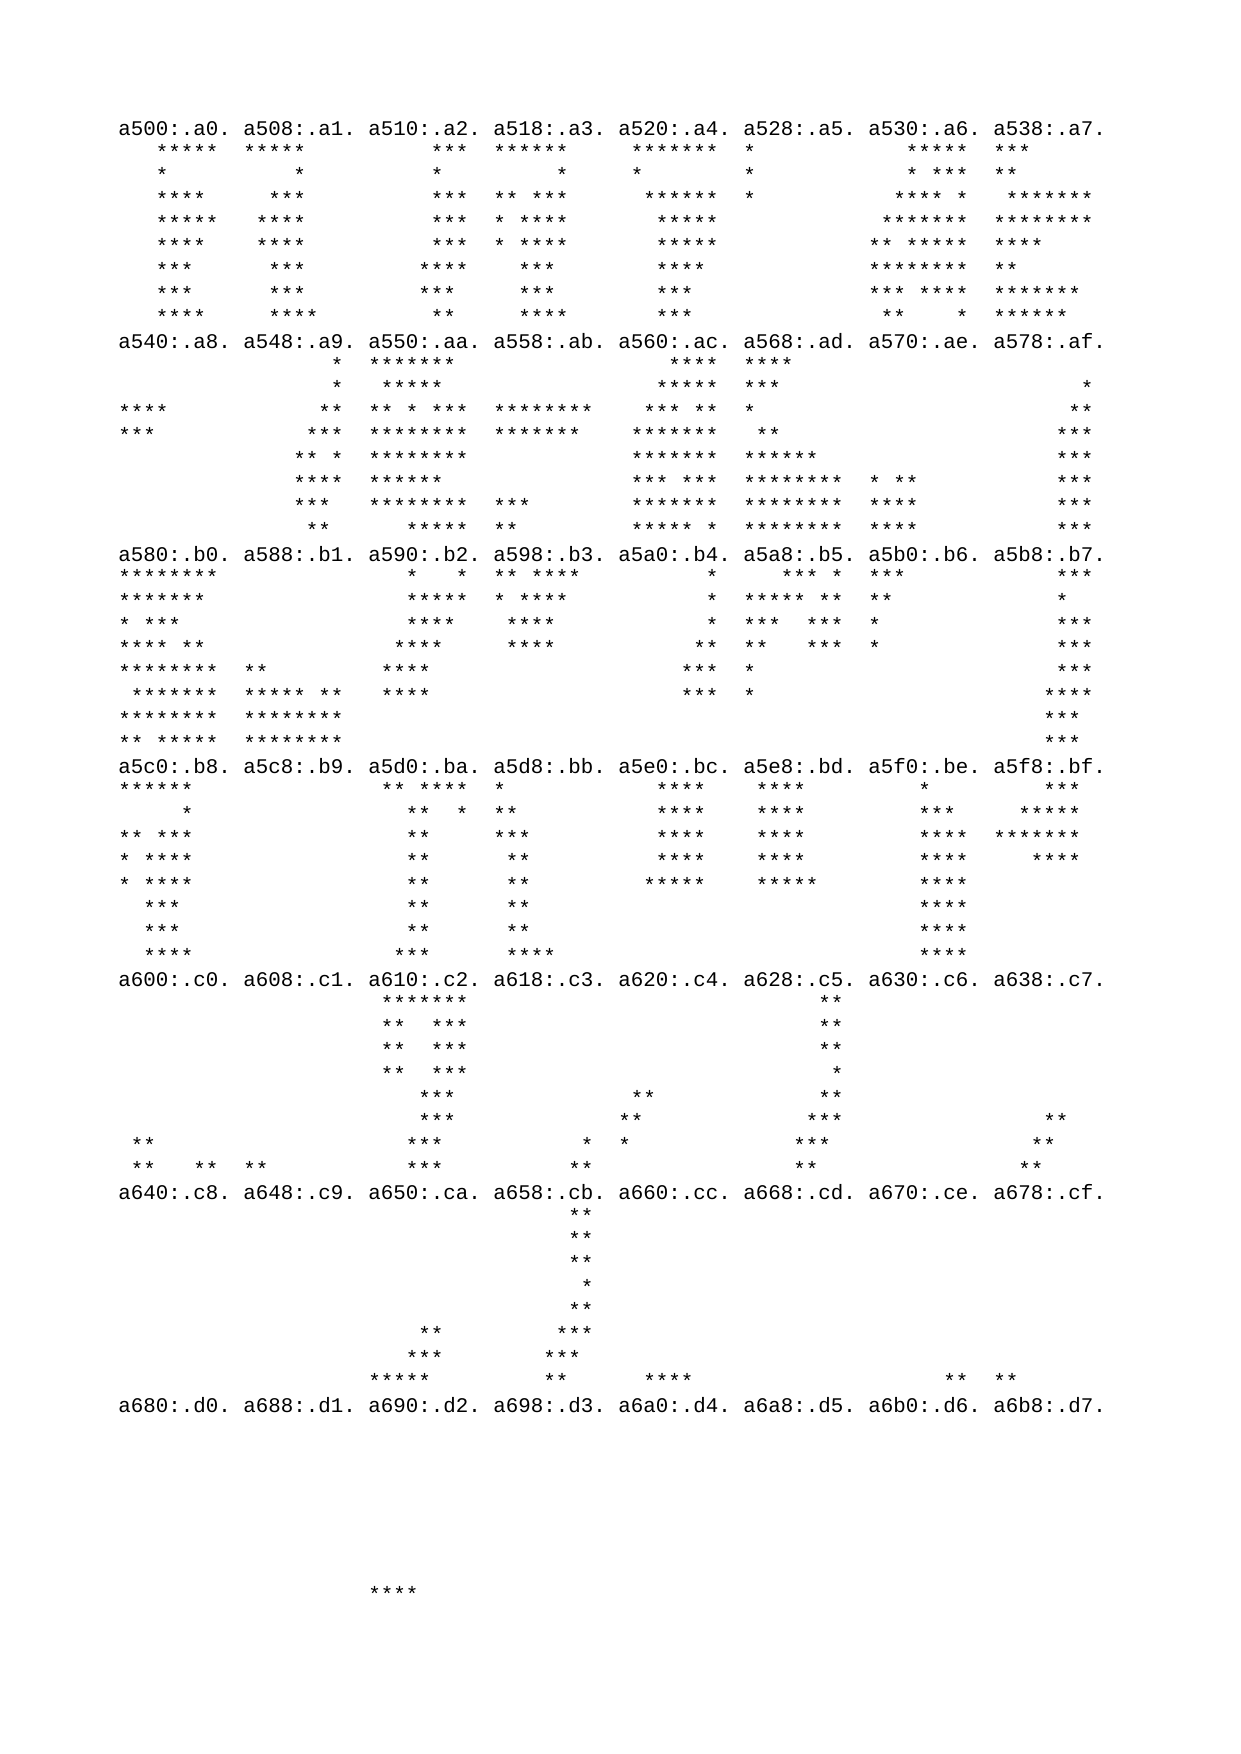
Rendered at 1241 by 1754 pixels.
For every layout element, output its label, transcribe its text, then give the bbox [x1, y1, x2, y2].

text ** ***** ** ***** * ******** **** *** [118, 520, 1122, 544]
text ** *** * [118, 1064, 1122, 1088]
text ** *** * * *** ** [118, 1135, 1122, 1158]
text *** ** ** **** [118, 898, 1122, 922]
text **** [118, 1584, 1122, 1608]
text **** *** **** **** [118, 946, 1122, 969]
text *** *** **** *** **** ******** ** [118, 260, 1122, 284]
text *** ******** *** ******* ******** **** *** [118, 496, 1122, 520]
text a680:.d0. a688:.d1. a690:.d2. a698:.d3. a6a0:.d4. a6a8:.d5. a6b0:.d6. a6b8:.d7. [118, 1395, 1122, 1419]
text ** *** ** *** **** **** **** ******* [118, 827, 1122, 851]
text ** ***** ******** *** [118, 733, 1122, 757]
text * ** * ** **** **** *** ***** [118, 804, 1122, 827]
text *** *** *** *** *** *** **** ******* [118, 284, 1122, 307]
text * ******* **** **** [118, 354, 1122, 378]
text a600:.c0. a608:.c1. a610:.c2. a618:.c3. a620:.c4. a628:.c5. a630:.c6. a638:.c7. [118, 969, 1122, 993]
text a540:.a8. a548:.a9. a550:.aa. a558:.ab. a560:.ac. a568:.ad. a570:.ae. a578:.af. [118, 331, 1122, 354]
text **** ** ** * *** ******** *** ** * ** [118, 402, 1122, 426]
text ******** ******** *** [118, 709, 1122, 733]
text ******* ***** * **** * ***** ** ** * [118, 591, 1122, 615]
text ******** * * ** **** * *** * *** *** [118, 567, 1122, 591]
text **** ** **** **** ** ** *** * *** [118, 638, 1122, 662]
text *** *** [118, 1348, 1122, 1371]
text ** [118, 1206, 1122, 1229]
text ******** ** **** *** * *** [118, 662, 1122, 686]
text *** *** ******** ******* ******* ** *** [118, 426, 1122, 449]
text ******* ** [118, 993, 1122, 1017]
text * **** ** ** ***** ***** **** [118, 875, 1122, 898]
text * ***** ***** *** * [118, 378, 1122, 402]
text *** ** ** **** [118, 922, 1122, 946]
text * [118, 1277, 1122, 1300]
text a580:.b0. a588:.b1. a590:.b2. a598:.b3. a5a0:.b4. a5a8:.b5. a5b0:.b6. a5b8:.b7. [118, 544, 1122, 567]
text * *** **** **** * *** *** * *** [118, 615, 1122, 638]
text ** ** ** *** ** ** ** [118, 1158, 1122, 1182]
text ***** ** **** ** ** [118, 1371, 1122, 1395]
text **** ****** *** *** ******** * ** *** [118, 473, 1122, 496]
text a500:.a0. a508:.a1. a510:.a2. a518:.a3. a520:.a4. a528:.a5. a530:.a6. a538:.a7. [118, 118, 1122, 142]
text **** **** ** **** *** ** * ****** [118, 307, 1122, 331]
text ** * ******** ******* ****** *** [118, 449, 1122, 473]
text ** *** ** [118, 1017, 1122, 1040]
text *** ** *** ** [118, 1111, 1122, 1135]
text ******* ***** ** **** *** * **** [118, 686, 1122, 709]
text * * * * * * * *** ** [118, 165, 1122, 189]
text ** [118, 1300, 1122, 1324]
text a640:.c8. a648:.c9. a650:.ca. a658:.cb. a660:.cc. a668:.cd. a670:.ce. a678:.cf. [118, 1182, 1122, 1206]
text ***** ***** *** ****** ******* * ***** *** [118, 142, 1122, 165]
text ****** ** **** * **** **** * *** [118, 780, 1122, 804]
text *** ** ** [118, 1088, 1122, 1111]
text ***** **** *** * **** ***** ******* ******** [118, 213, 1122, 236]
text **** *** *** ** *** ****** * **** * ******* [118, 189, 1122, 213]
text ** *** ** [118, 1040, 1122, 1064]
text ** *** [118, 1324, 1122, 1348]
text * **** ** ** **** **** **** **** [118, 851, 1122, 875]
text **** **** *** * **** ***** ** ***** **** [118, 236, 1122, 260]
text ** [118, 1229, 1122, 1253]
text ** [118, 1253, 1122, 1277]
text a5c0:.b8. a5c8:.b9. a5d0:.ba. a5d8:.bb. a5e0:.bc. a5e8:.bd. a5f0:.be. a5f8:.bf. [118, 757, 1122, 780]
